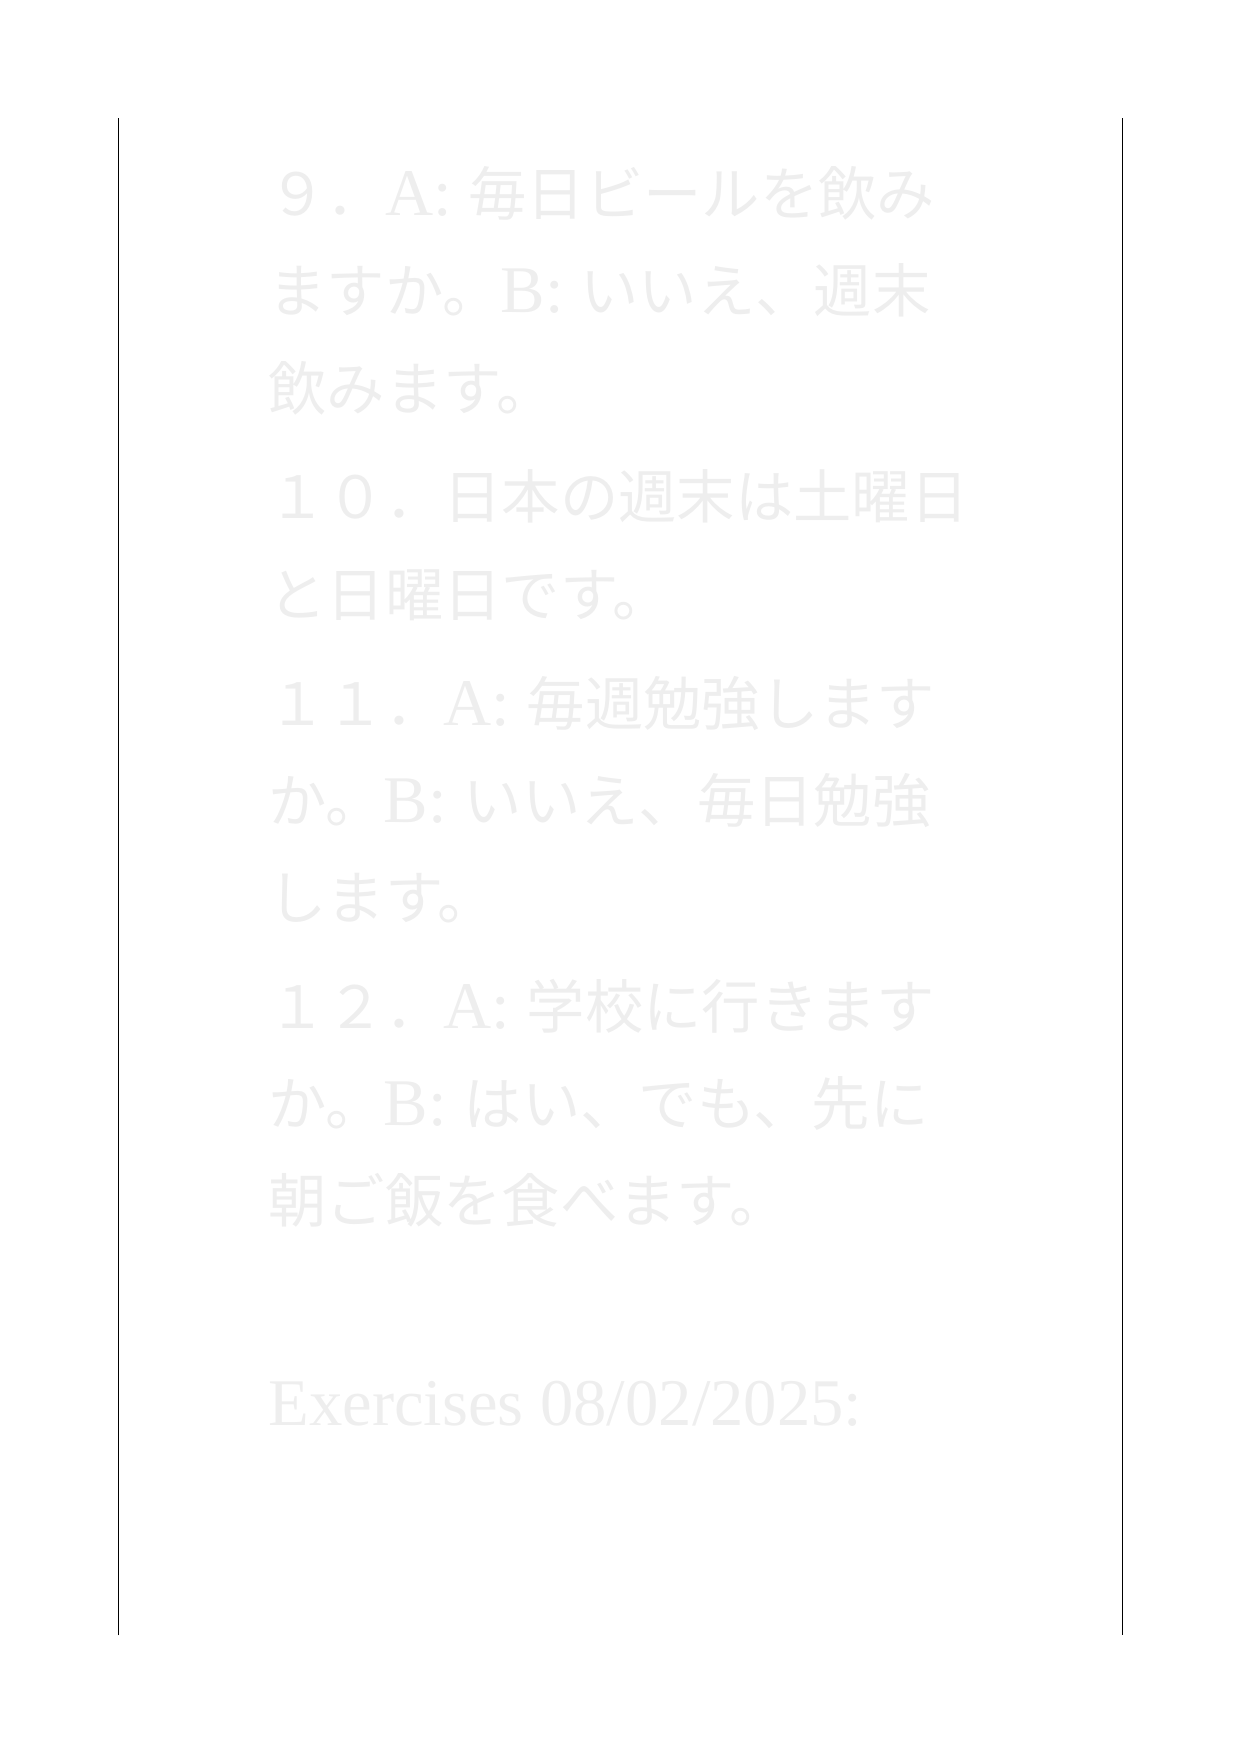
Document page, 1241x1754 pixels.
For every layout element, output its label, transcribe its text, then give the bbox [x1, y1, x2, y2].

text １２．A: 学校に行きますか。B: はい、でも、先に朝ご飯を食べます。 [268, 960, 972, 1239]
text Exercises 08/02/2025: [268, 1363, 972, 1440]
text ９．A: 毎日ビールを飲みますか。B: いいえ、週末飲みます。 [268, 148, 972, 427]
text １０．日本の週末は土曜日と日曜日です。 [268, 451, 972, 633]
text １１．A: 毎週勉強しますか。B: いいえ、毎日勉強します。 [268, 657, 972, 936]
